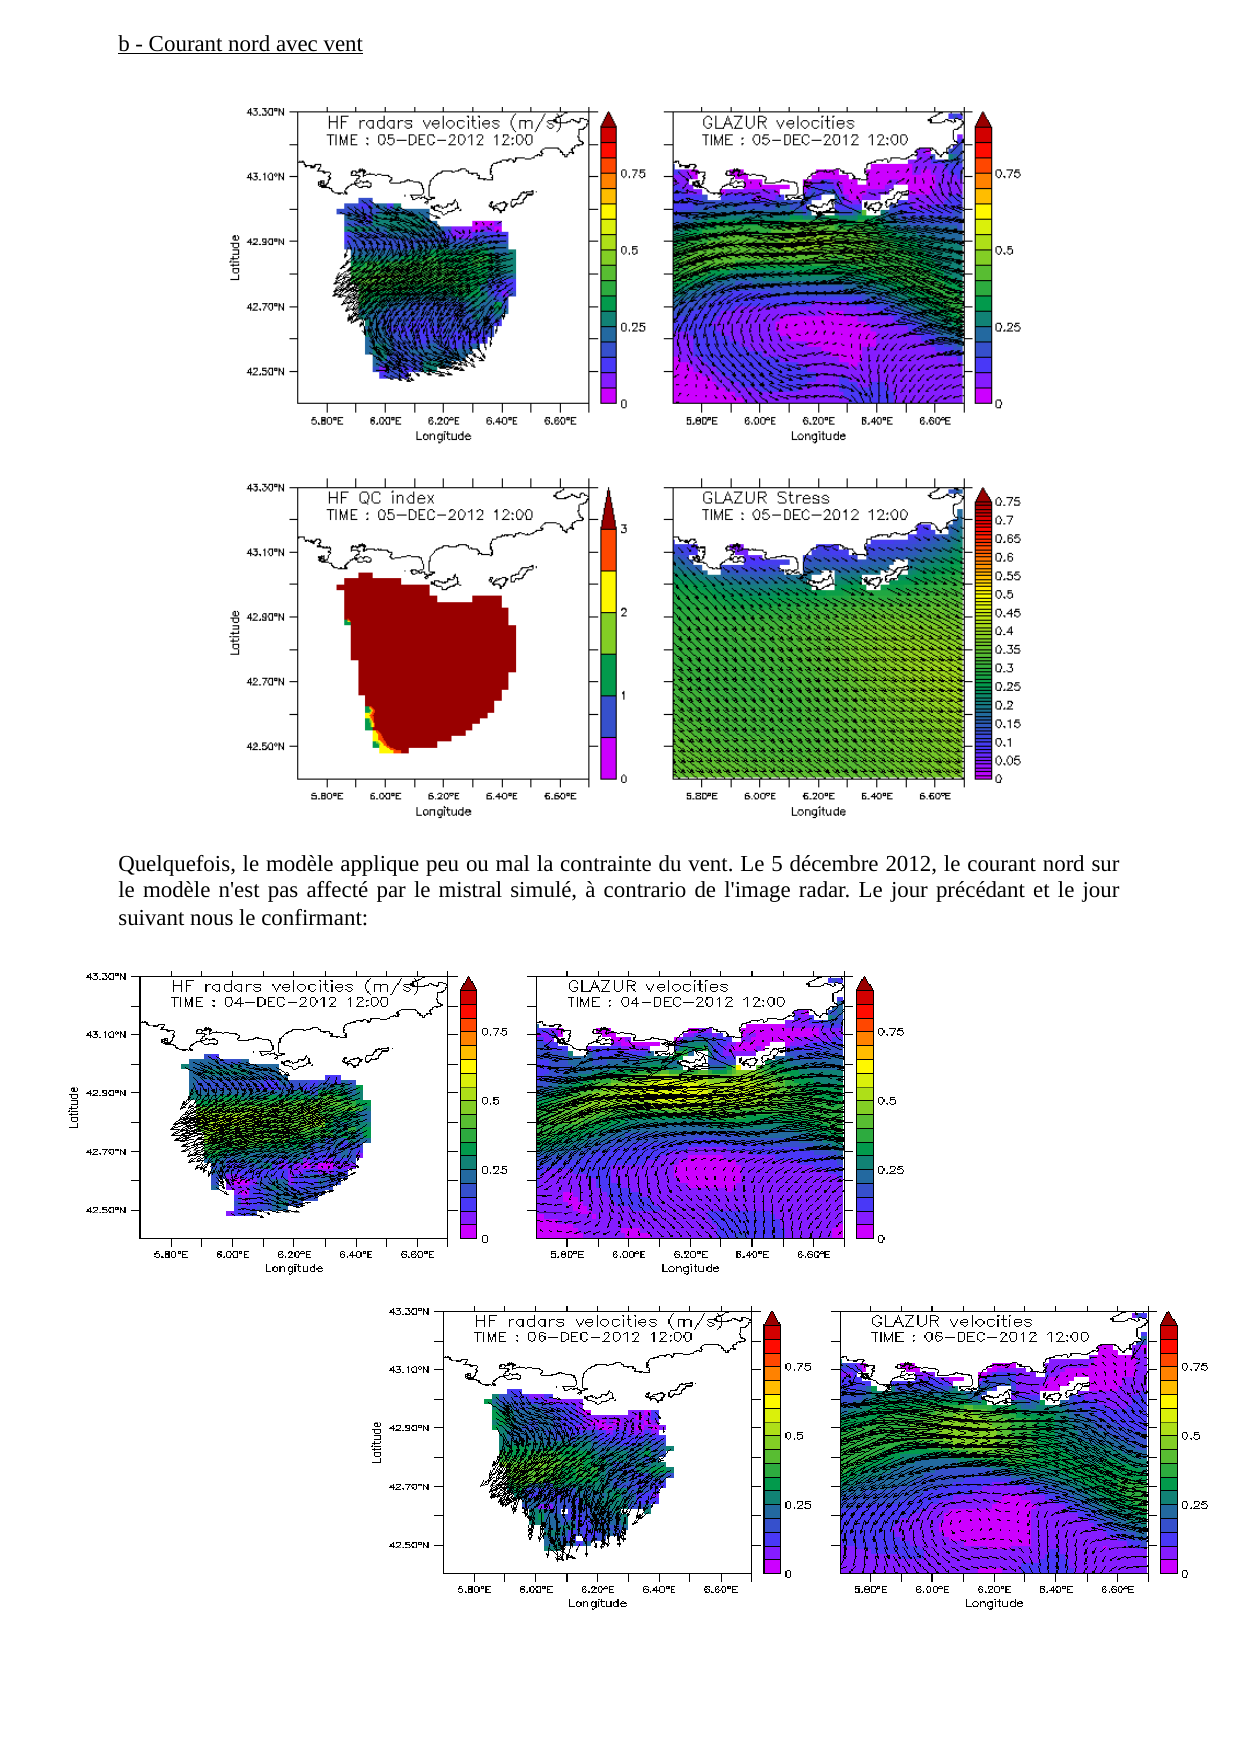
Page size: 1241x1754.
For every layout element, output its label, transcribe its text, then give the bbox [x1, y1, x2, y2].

picture [52, 971, 907, 1276]
picture [356, 1306, 1211, 1611]
picture [214, 107, 1026, 821]
text Quelquefois, le modèle applique peu ou mal la contrainte du vent. Le 5 décembre 2012, le courant nord sur le modèle n'est pas affecté par le mistral simulé, à contrario de l'image radar. Le jour précédant et le jour suivant nous le confirmant: [118, 849, 1122, 931]
text b - Courant nord avec vent [118, 30, 1122, 56]
